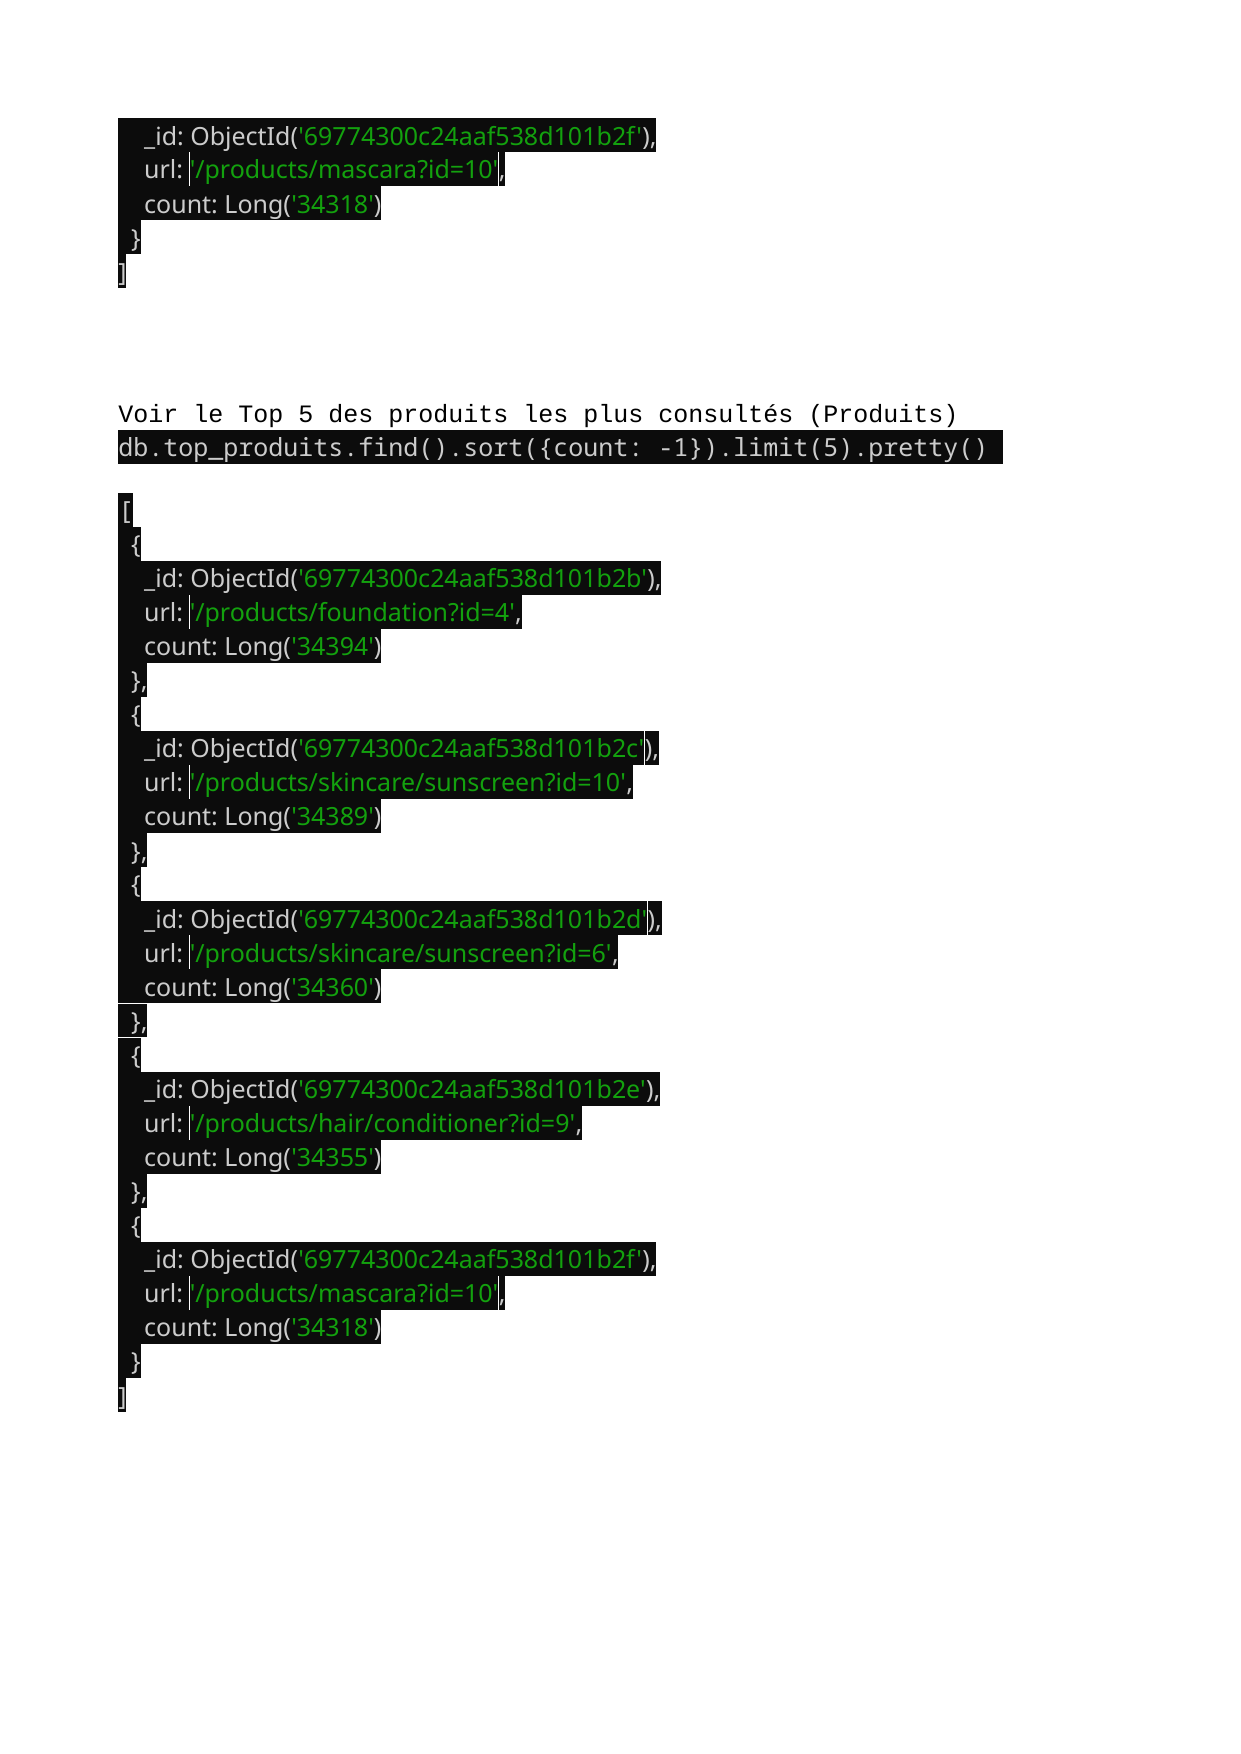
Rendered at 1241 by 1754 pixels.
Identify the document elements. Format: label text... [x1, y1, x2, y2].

text db.top_produits.find().sort({count: -1}).limit(5).pretty() [118, 430, 1122, 464]
text Voir le Top 5 des produits les plus consultés (Produits) [118, 402, 1122, 430]
text [ { _id: ObjectId('69774300c24aaf538d101b2b'), url: '/products/foundation?id=4', count: Long('34394') }, { _id: ObjectId('69774300c24aaf538d101b2c'), url: '/products/skincare/sunscreen?id=10', count: Long('34389') }, { _id: ObjectId('69774300c24aaf538d101b2d'), url: '/products/skincare/sunscreen?id=6', count: Long('34360') }, { _id: ObjectId('69774300c24aaf538d101b2e'), url: '/products/hair/conditioner?id=9', count: Long('34355') }, { _id: ObjectId('69774300c24aaf538d101b2f'), url: '/products/mascara?id=10', count: Long('34318') } ] [118, 492, 1122, 1412]
text _id: ObjectId('69774300c24aaf538d101b2f'), url: '/products/mascara?id=10', count: Long('34318') } ] [118, 118, 1122, 288]
